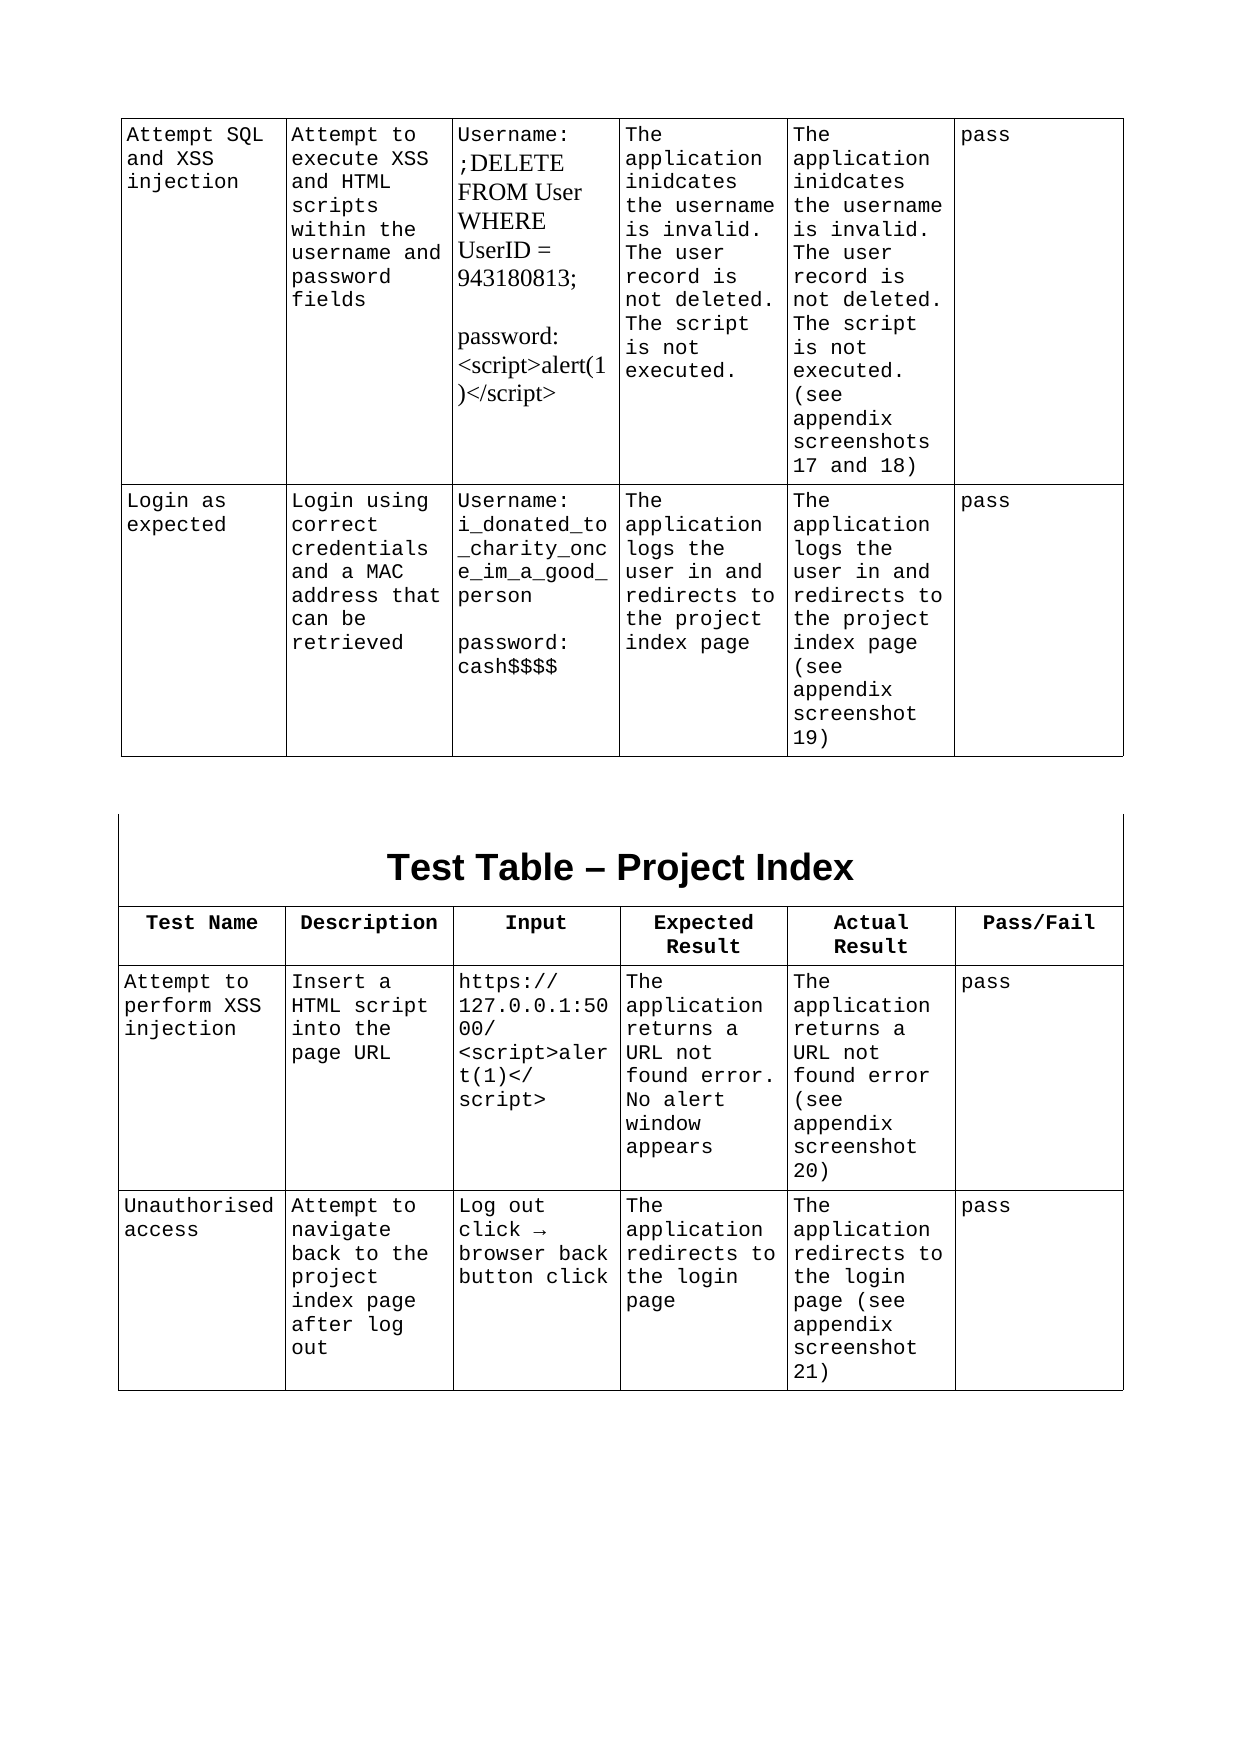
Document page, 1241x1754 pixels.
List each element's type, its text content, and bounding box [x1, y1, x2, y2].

table_cell Attempt SQL and XSS injection [122, 119, 286, 484]
table_cell The application returns a URL not found error. No alert window appears [621, 966, 787, 1189]
table_cell Username: ;DELETE FROM User WHERE UserID = 943180813; password: <script>alert(1)</script> [453, 119, 619, 484]
table_cell pass [956, 966, 1123, 1189]
table_cell Description [286, 907, 453, 965]
table_cell Test Name [119, 907, 285, 965]
table_cell https://127.0.0.1:5000/<script>alert(1)</script> [454, 966, 620, 1189]
table_cell Login using correct credentials and a MAC address that can be retrieved [287, 485, 452, 756]
table_cell pass [956, 1191, 1123, 1390]
table_cell The application inidcates the username is invalid. The user record is not deleted. The script is not executed.(see appendix screenshots 17 and 18) [788, 119, 954, 484]
table_cell Username: i_donated_to_charity_once_im_a_good_person password: cash$$$$ [453, 485, 619, 756]
table_cell Attempt to navigate back to the project index page after log out [286, 1191, 453, 1390]
table_cell pass [955, 485, 1123, 756]
table_cell The application redirects to the login page (see appendix screenshot 21) [788, 1191, 955, 1390]
table_cell The application logs the user in and redirects to the project index page (see appendix screenshot 19) [788, 485, 954, 756]
table_cell Input [454, 907, 620, 965]
table_cell Login as expected [122, 485, 286, 756]
table_cell Log out click → browser back button click [454, 1191, 620, 1390]
table_cell Insert a HTML script into the page URL [286, 966, 453, 1189]
table_cell Attempt to perform XSS injection [119, 966, 285, 1189]
table_cell The application redirects to the login page [621, 1191, 787, 1390]
table_header Test Table – Project Index [119, 814, 1123, 906]
table_cell Expected Result [621, 907, 787, 965]
table_cell Unauthorised access [119, 1191, 285, 1390]
table_cell The application inidcates the username is invalid. The user record is not deleted. The script is not executed. [620, 119, 787, 484]
table_cell Pass/Fail [956, 907, 1123, 965]
table_cell The application returns a URL not found error (see appendix screenshot 20) [788, 966, 955, 1189]
table_cell Actual Result [788, 907, 955, 965]
table_cell The application logs the user in and redirects to the project index page [620, 485, 787, 756]
table_cell Attempt to execute XSS and HTML scripts within the username and password fields [287, 119, 452, 484]
table_cell pass [955, 119, 1123, 484]
